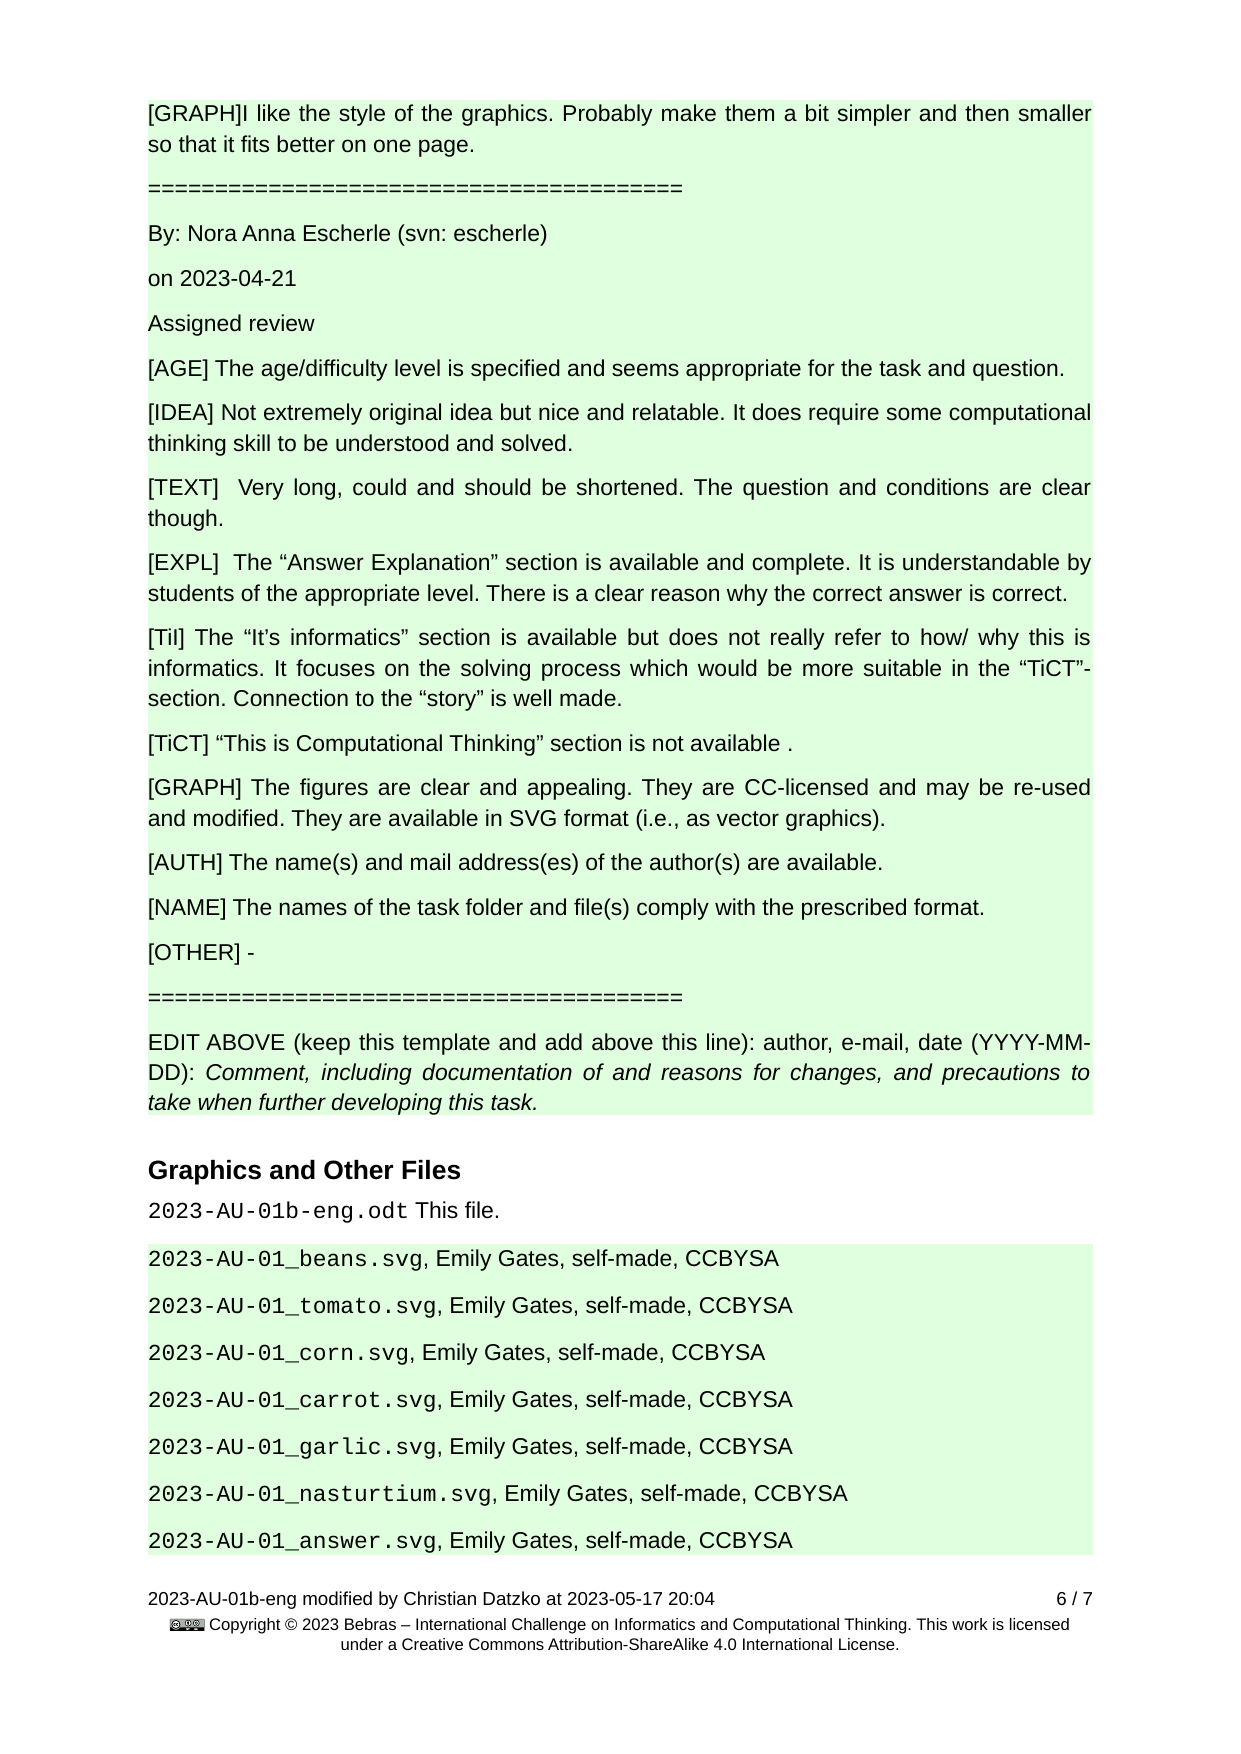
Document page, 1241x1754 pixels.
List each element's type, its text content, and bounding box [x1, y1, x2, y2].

text 2023-AU-01_tomato.svg, Emily Gates, self-made, CCBYSA [148, 1292, 1093, 1320]
text By: Nora Anna Escherle (svn: escherle) [148, 220, 1093, 247]
text 2023-AU-01_beans.svg, Emily Gates, self-made, CCBYSA [148, 1244, 1093, 1273]
text 2023-AU-01_nasturtium.svg, Emily Gates, self-made, CCBYSA [148, 1480, 1093, 1508]
text [GRAPH] The figures are clear and appealing. They are CC-licensed and may be re-used and modified. They are available in SVG format (i.e., as vector graphics). [148, 774, 1093, 831]
text Assigned review [148, 310, 1093, 336]
subtitle Graphics and Other Files [148, 1154, 1093, 1185]
text 2023-AU-01b-eng.odt This file. [148, 1197, 1093, 1226]
text 2023-AU-01_garlic.svg, Emily Gates, self-made, CCBYSA [148, 1433, 1093, 1461]
text [AUTH] The name(s) and mail address(es) of the author(s) are available. [148, 849, 1093, 876]
text 2023-AU-01_carrot.svg, Emily Gates, self-made, CCBYSA [148, 1386, 1093, 1414]
text [GRAPH]I like the style of the graphics. Probably make them a bit simpler and then smaller so that it fits better on one page. [148, 100, 1093, 157]
text 2023-AU-01_answer.svg, Emily Gates, self-made, CCBYSA [148, 1527, 1093, 1555]
text [TiI] The “It’s informatics” section is available but does not really refer to how/ why this is informatics. It focuses on the solving process which would be more suitable in the “TiCT”-section. Connection to the “story” is well made. [148, 624, 1093, 711]
text [AGE] The age/difficulty level is specified and seems appropriate for the task and question. [148, 354, 1093, 381]
text [NAME] The names of the task folder and file(s) comply with the prescribed format. [148, 894, 1093, 921]
text ======================================== [148, 175, 1093, 202]
text on 2023-04-21 [148, 265, 1093, 291]
text [TEXT] Very long, could and should be shortened. The question and conditions are clear though. [148, 474, 1093, 531]
text [EXPL] The “Answer Explanation” section is available and complete. It is understandable by students of the appropriate level. There is a clear reason why the correct answer is correct. [148, 549, 1093, 606]
text [OTHER] - [148, 939, 1093, 965]
text ======================================== [148, 984, 1093, 1010]
text [IDEA] Not extremely original idea but nice and relatable. It does require some computational thinking skill to be understood and solved. [148, 399, 1093, 456]
text [TiCT] “This is Computational Thinking” section is not available . [148, 729, 1093, 756]
text 2023-AU-01_corn.svg, Emily Gates, self-made, CCBYSA [148, 1339, 1093, 1367]
text EDIT ABOVE (keep this template and add above this line): author, e-mail, date (YYYY-MM-DD): Comment, including documentation of and reasons for changes, and precautions to take when further developing this task. [148, 1028, 1093, 1115]
